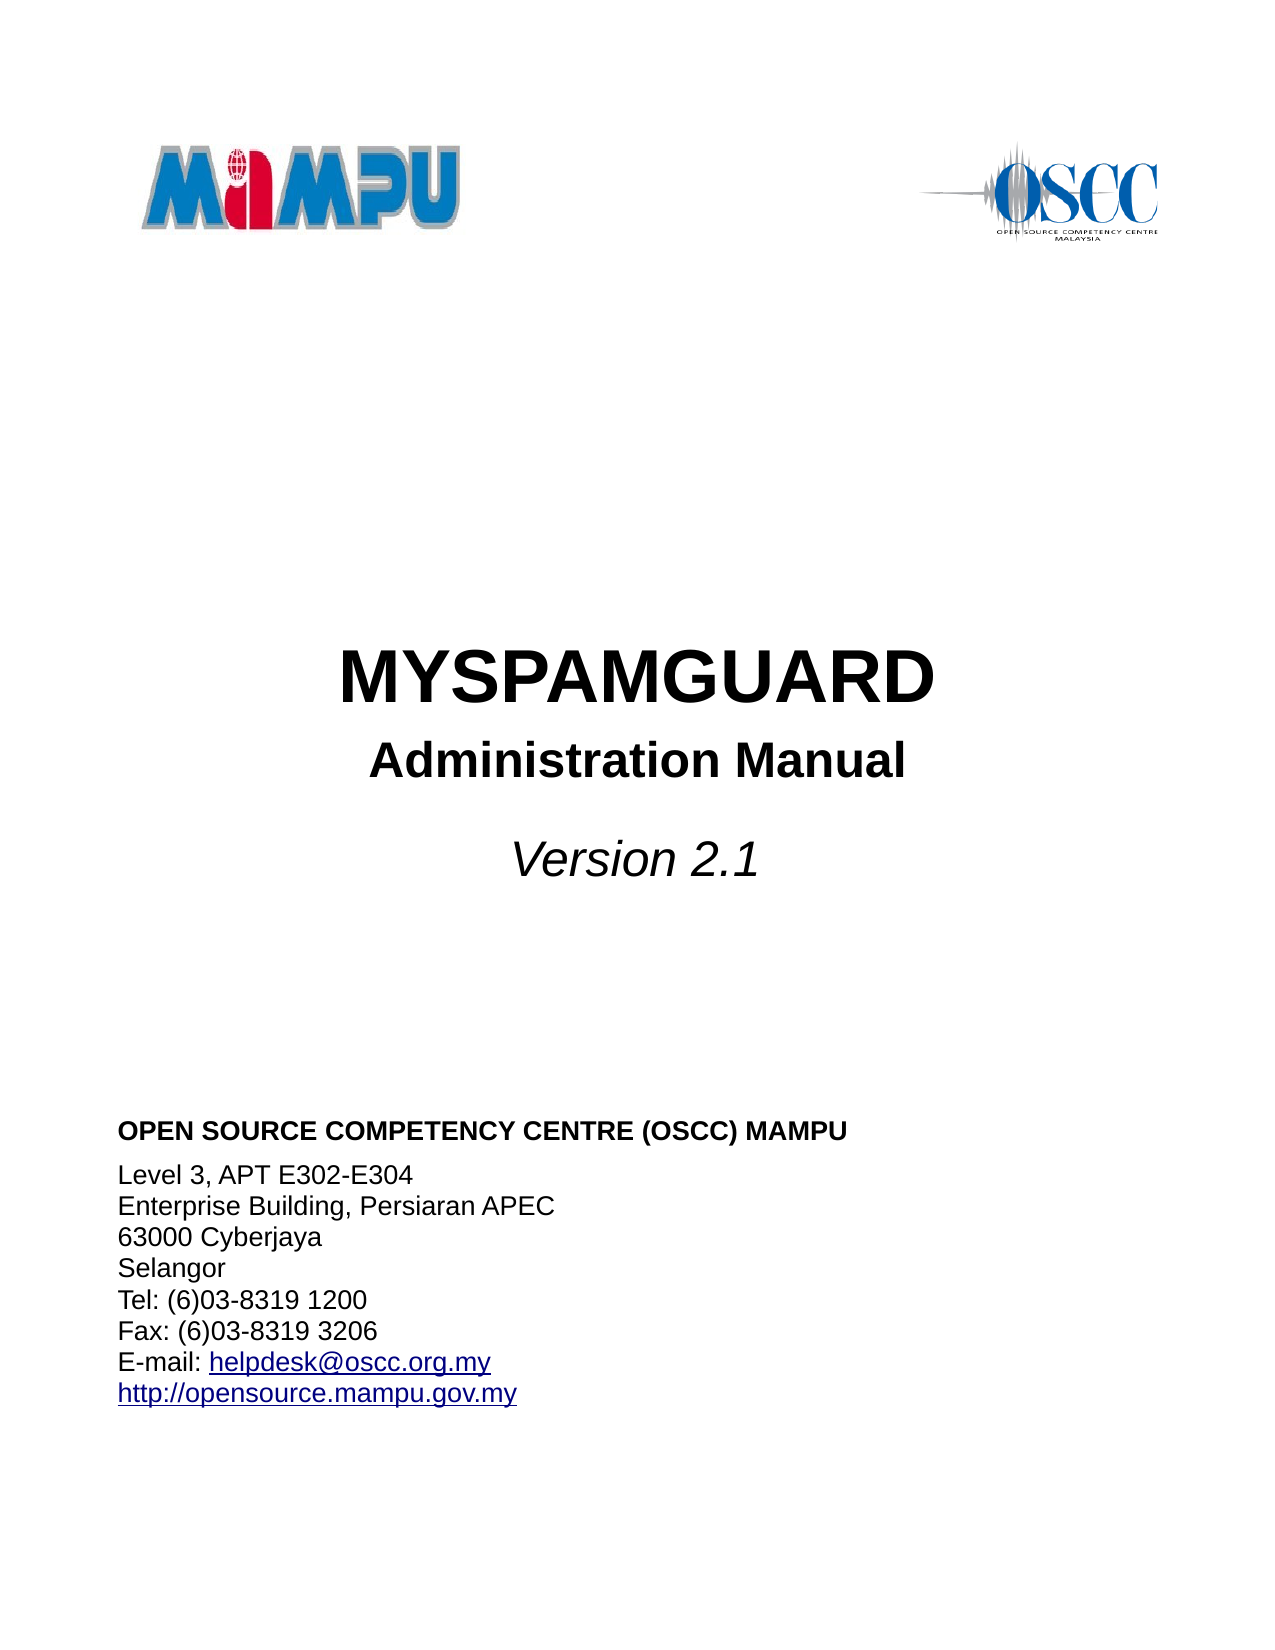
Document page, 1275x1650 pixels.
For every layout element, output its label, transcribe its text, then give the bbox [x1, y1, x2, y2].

text 63000 Cyberjaya [117, 1221, 911, 1252]
subtitle MYSPAMGUARD [118, 632, 1157, 718]
text http://opensource.mampu.gov.my [117, 1377, 911, 1409]
text Enterprise Building, Persiaran APEC [117, 1190, 911, 1221]
text Tel: (6)03-8319 1200 [117, 1284, 911, 1315]
text OPEN SOURCE COMPETENCY CENTRE (OSCC) MAMPU [117, 1115, 911, 1146]
text Level 3, APT E302-E304 [117, 1159, 911, 1190]
text E-mail: helpdesk@oscc.org.my [117, 1346, 911, 1377]
text Administration Manual [118, 731, 1157, 788]
text Selangor [117, 1252, 911, 1284]
picture [137, 144, 466, 235]
text Fax: (6)03-8319 3206 [117, 1315, 911, 1346]
text Version 2.1 [118, 829, 1157, 887]
picture [918, 141, 1158, 243]
